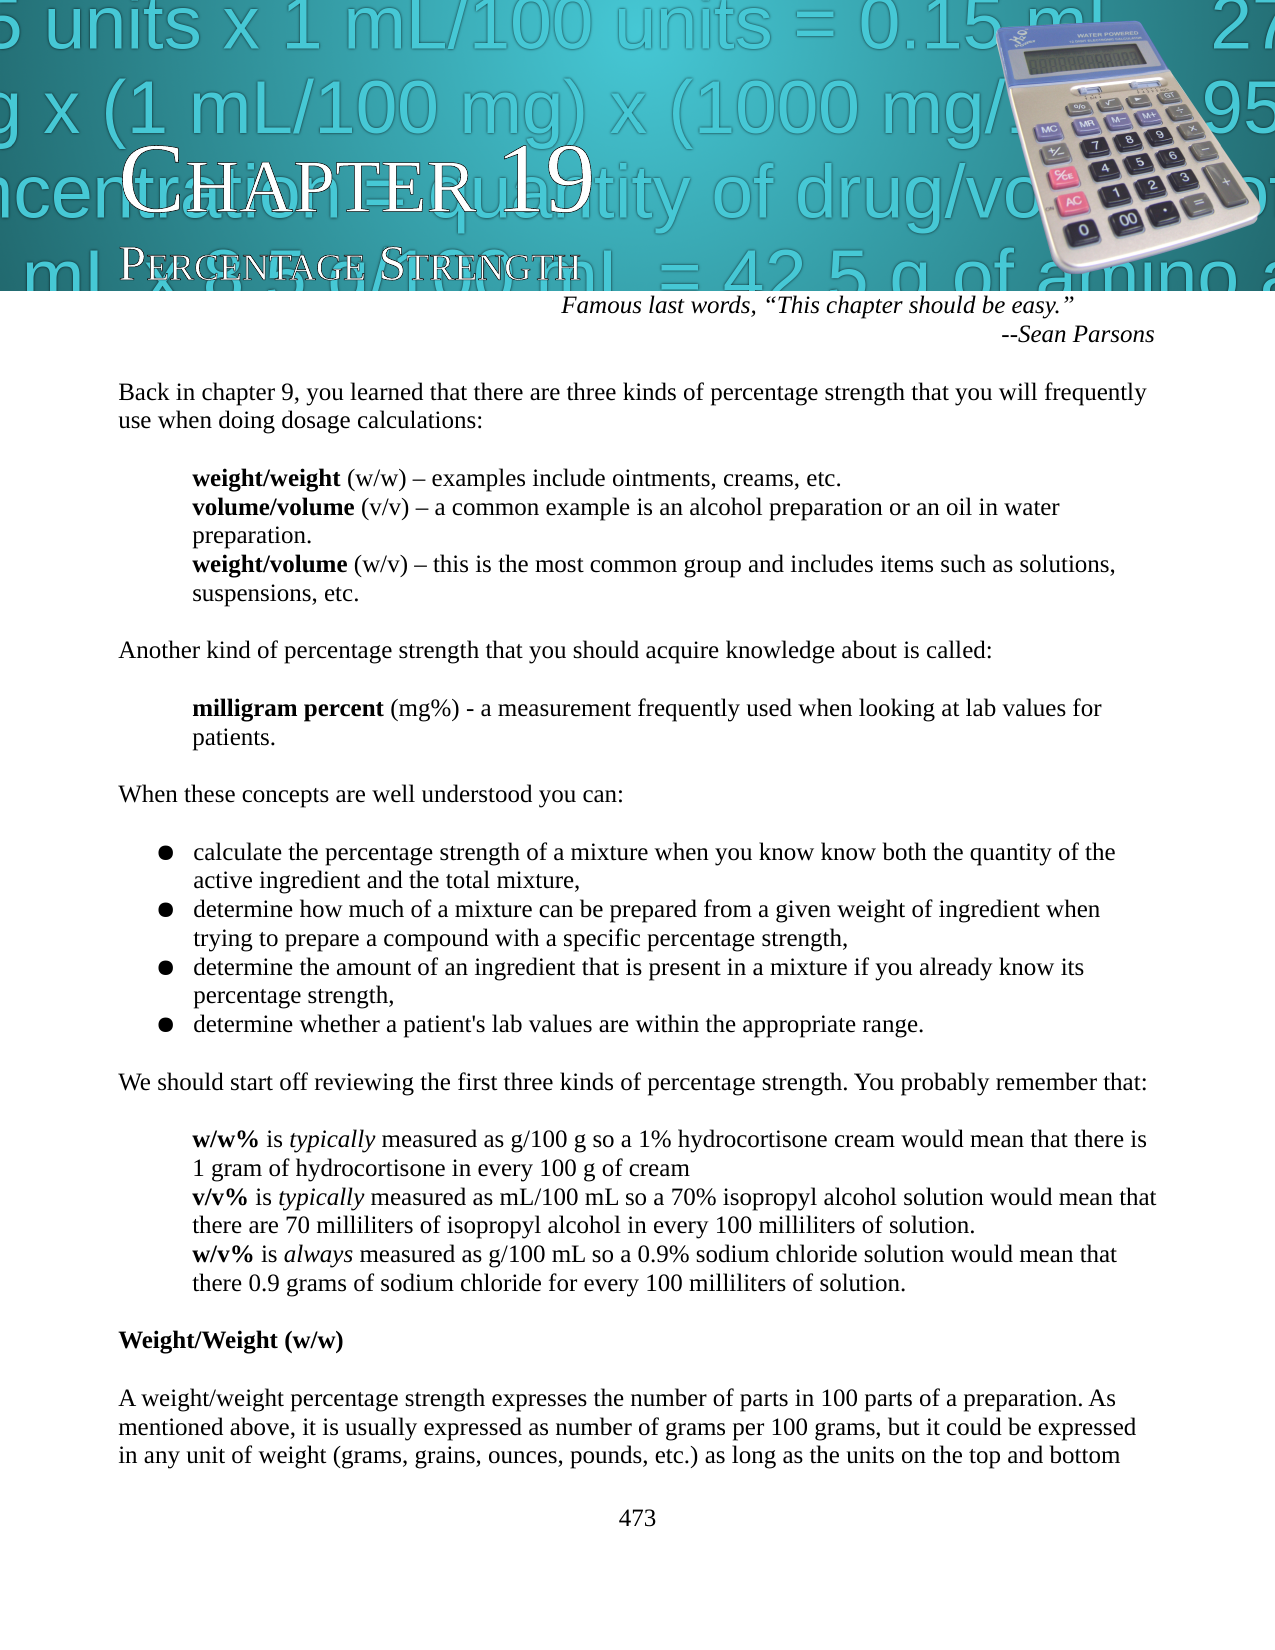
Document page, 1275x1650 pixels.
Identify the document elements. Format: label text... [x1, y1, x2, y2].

picture [0, 0, 1275, 291]
text milligram percent (mg%) - a measurement frequently used when looking at lab values for patients. [192, 693, 1157, 751]
text Weight/Weight (w/w) [118, 1326, 1157, 1354]
text w/w% is typically measured as g/100 g so a 1% hydrocortisone cream would mean that there is 1 gram of hydrocortisone in every 100 g of cream [192, 1124, 1157, 1182]
text weight/volume (w/v) – this is the most common group and includes items such as solutions, suspensions, etc. [192, 549, 1157, 607]
text A weight/weight percentage strength expresses the number of parts in 100 parts of a preparation. As mentioned above, it is usually expressed as number of grams per 100 grams, but it could be expressed in any unit of weight (grams, grains, ounces, pounds, etc.) as long as the units on the top and bottom [118, 1383, 1157, 1469]
text --Sean Parsons [118, 319, 1157, 348]
text weight/weight (w/w) – examples include ointments, creams, etc. [192, 463, 1157, 492]
text v/v% is typically measured as mL/100 mL so a 70% isopropyl alcohol solution would mean that there are 70 milliliters of isopropyl alcohol in every 100 milliliters of solution. [192, 1182, 1157, 1239]
text Famous last words, “This chapter should be easy.” [561, 291, 1157, 319]
text w/v% is always measured as g/100 mL so a 0.9% sodium chloride solution would mean that there 0.9 grams of sodium chloride for every 100 milliliters of solution. [192, 1239, 1157, 1297]
list determine how much of a mixture can be prepared from a given weight of ingredient when trying to prepare a compound with a specific percentage strength, [156, 894, 1157, 952]
text Back in chapter 9, you learned that there are three kinds of percentage strength that you will frequently use when doing dosage calculations: [118, 377, 1157, 434]
text volume/volume (v/v) – a common example is an alcohol preparation or an oil in water preparation. [192, 492, 1157, 549]
list determine the amount of an ingredient that is present in a mixture if you already know its percentage strength, [156, 952, 1157, 1009]
text When these concepts are well understood you can: [118, 779, 1157, 808]
list calculate the percentage strength of a mixture when you know know both the quantity of the active ingredient and the total mixture, [156, 837, 1157, 894]
text We should start off reviewing the first three kinds of percentage strength. You probably remember that: [118, 1067, 1157, 1096]
list determine whether a patient's lab values are within the appropriate range. [156, 1009, 1157, 1038]
text Another kind of percentage strength that you should acquire knowledge about is called: [118, 636, 1157, 664]
